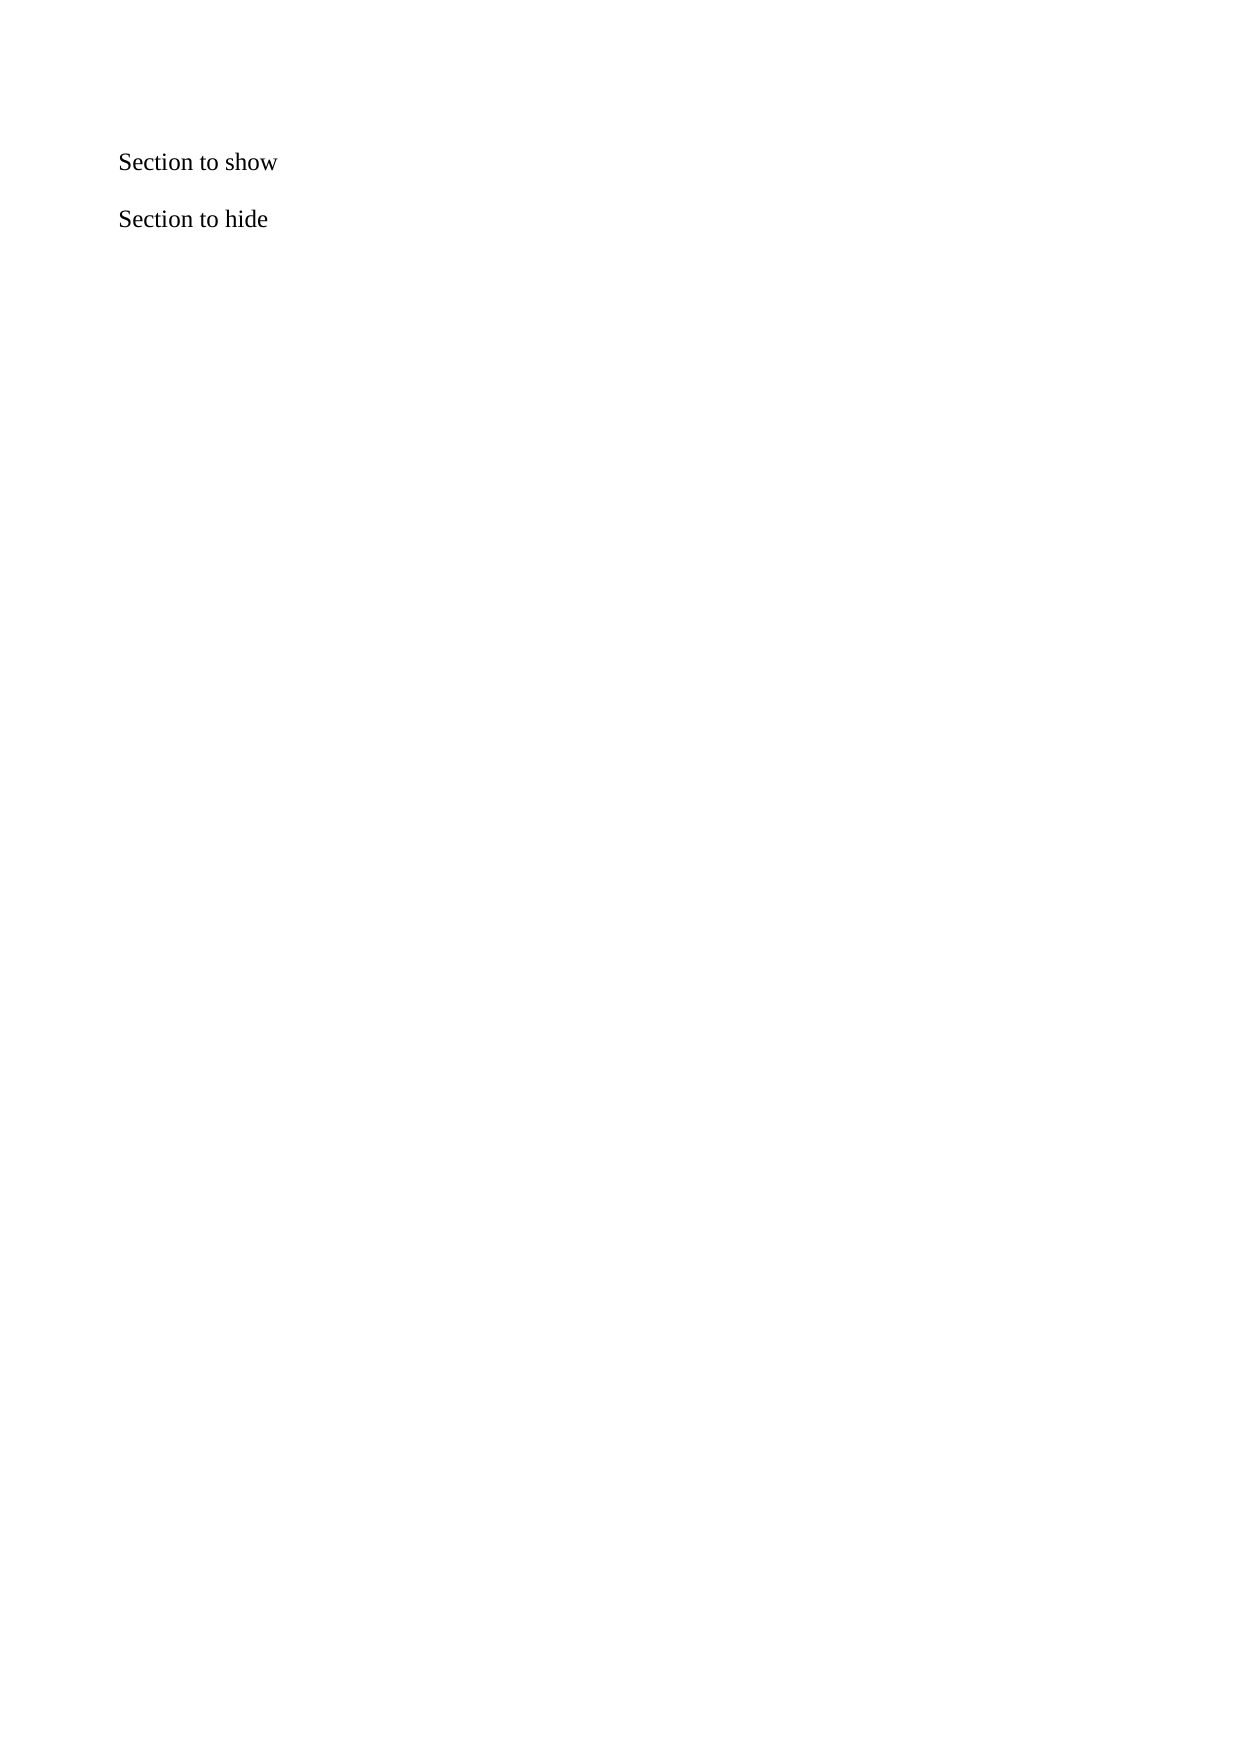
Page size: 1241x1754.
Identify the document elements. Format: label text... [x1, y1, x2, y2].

text <if test="showSection_secHide" element="section"/>Section to hide [118, 204, 1122, 233]
text <if test="showSection_secShow" element="section"/>Section to show [118, 147, 1122, 176]
